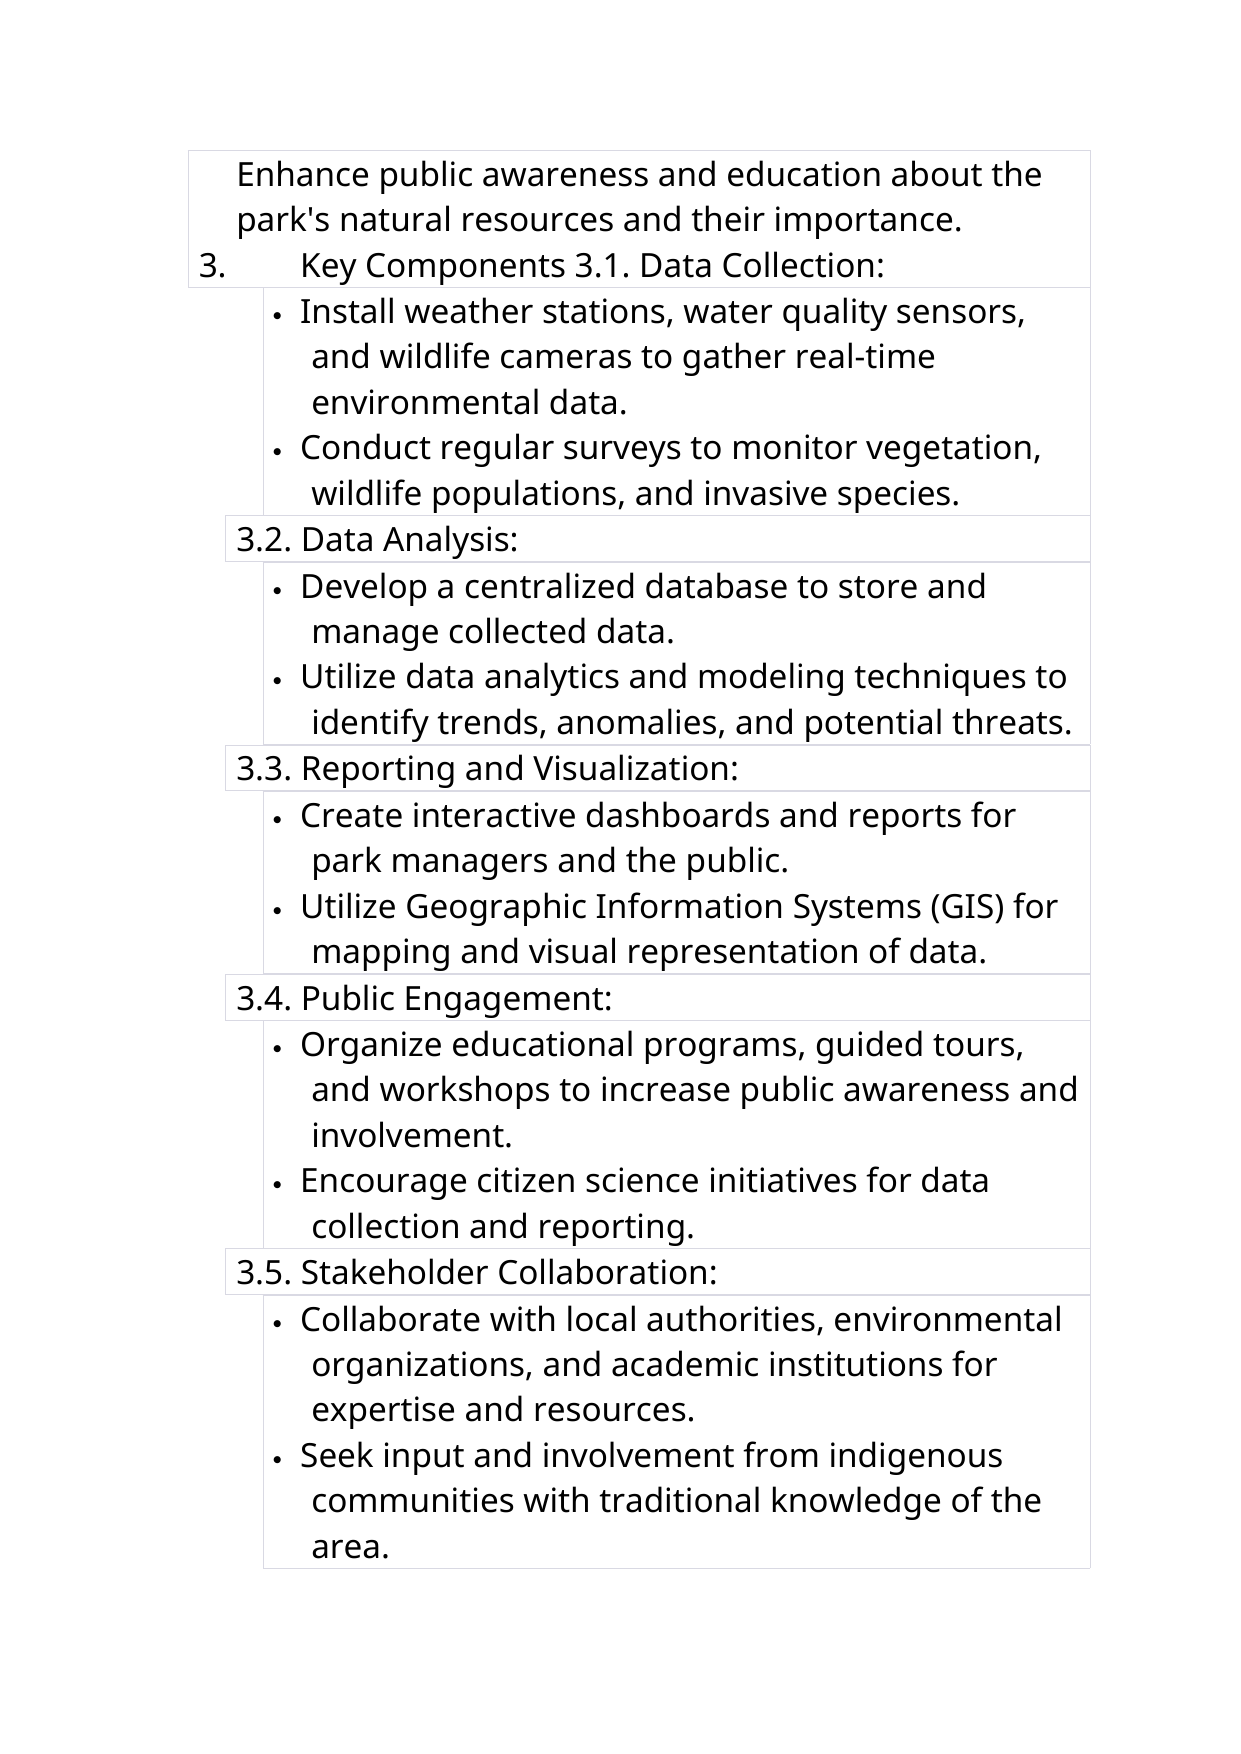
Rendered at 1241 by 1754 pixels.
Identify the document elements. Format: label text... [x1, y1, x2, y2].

text 3.2. Data Analysis: [226, 516, 1090, 561]
list Create interactive dashboards and reports for park managers and the public. [264, 792, 1090, 882]
list Utilize data analytics and modeling techniques to identify trends, anomalies, and potential threats. [264, 653, 1090, 744]
text 3.3. Reporting and Visualization: [226, 746, 1090, 790]
list Collaborate with local authorities, environmental organizations, and academic institutions for expertise and resources. [264, 1296, 1090, 1431]
list Conduct regular surveys to monitor vegetation, wildlife populations, and invasive species. [264, 423, 1090, 515]
list Enhance public awareness and education about the park's natural resources and their importance. [189, 151, 1090, 241]
text 3.5. Stakeholder Collaboration: [226, 1249, 1090, 1294]
list Organize educational programs, guided tours, and workshops to increase public awareness and involvement. [264, 1021, 1090, 1156]
list Utilize Geographic Information Systems (GIS) for mapping and visual representation of data. [264, 882, 1090, 973]
list Seek input and involvement from indigenous communities with traditional knowledge of the area. [264, 1431, 1090, 1568]
list Key Components 3.1. Data Collection: [189, 241, 1090, 287]
text 3.4. Public Engagement: [226, 975, 1090, 1020]
list Develop a centralized database to store and manage collected data. [264, 563, 1090, 653]
list Encourage citizen science initiatives for data collection and reporting. [264, 1156, 1090, 1248]
list Install weather stations, water quality sensors, and wildlife cameras to gather real-time environmental data. [264, 288, 1090, 423]
